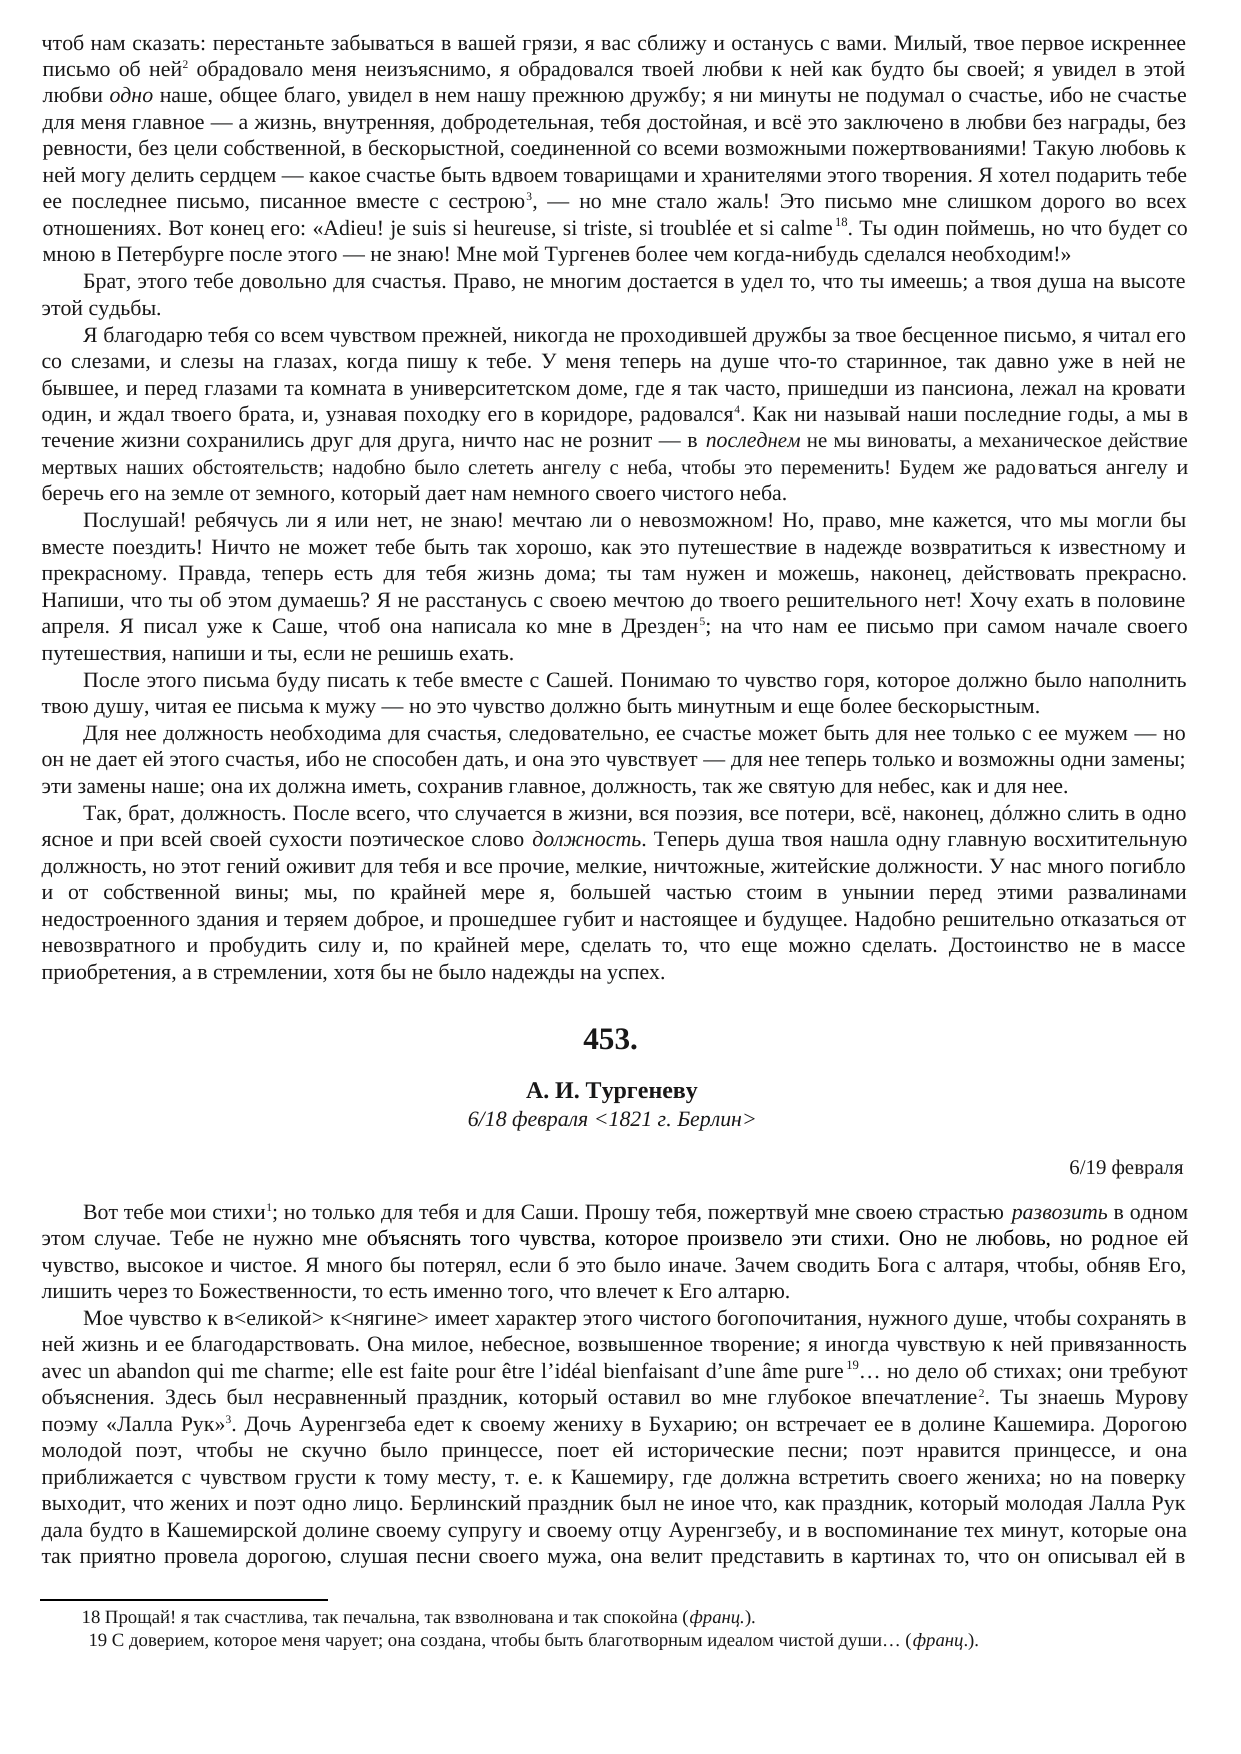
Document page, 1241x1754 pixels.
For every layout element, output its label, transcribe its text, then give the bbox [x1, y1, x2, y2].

text Послушай! ребячусь ли я или нет, не знаю! мечтаю ли о невозможном! Но, право, мне кажется, что мы могли бы вместе поездить! Ничто не может тебе быть так хорошо, как это путешествие в надежде возвратиться к известному и прекрасному. Правда, теперь есть для тебя жизнь дома; ты там нужен и можешь, наконец, действовать прекрасно. Напиши, что ты об этом думаешь? Я не расстанусь с своею мечтою до твоего решительного нет! Хочу ехать в половине апреля. Я писал уже к Саше, чтоб она написала ко мне в Дрезден5; на что нам ее письмо при самом начале своего путешествия, напиши и ты, если не решишь ехать. [41, 507, 1188, 665]
text чтоб нам сказать: перестаньте забываться в вашей грязи, я вас сближу и останусь с вами. Милый, твое первое искреннее письмо об ней2 обрадовало меня неизъяснимо, я обрадовался твоей любви к ней как будто бы своей; я увидел в этой любви одно наше, общее благо, увидел в нем нашу прежнюю дружбу; я ни минуты не подумал о счастье, ибо не счастье для меня главное — а жизнь, внутренняя, добродетельная, тебя достойная, и всё это заключено в любви без награды, без ревности, без цели собственной, в бескорыстной, соединенной со всеми возможными пожертвованиями! Такую любовь к ней могу делить сердцем — какое счастье быть вдвоем товарищами и хранителями этого творения. Я хотел подарить тебе ее последнее письмо, писанное вместе с сестрою3, — но мне стало жаль! Это письмо мне слишком дорого во всех отношениях. Вот конец его: «Adieu! je suis si heureuse, si triste, si troublée et si calme. Ты один поймешь, но что будет со мною в Петербурге после этого — не знаю! Мне мой Тургенев более чем когда-нибудь сделался необходим!» [41, 29, 1188, 266]
text Брат, этого тебе довольно для счастья. Право, не многим достается в удел то, что ты имеешь; а твоя душа на высоте этой судьбы. [41, 268, 1188, 320]
text А. И. Тургеневу [41, 1076, 1183, 1104]
text Мое чувство к в<еликой> к<нягине> имеет характер этого чистого богопочитания, нужного душе, чтобы сохранять в ней жизнь и ее благодарствовать. Она милое, небесное, возвышенное творение; я иногда чувствую к ней привязанность avec un abandon qui me charme; elle est faite pour être l’idéal bienfaisant d’une âme pure… но дело об стихах; они требуют объяснения. Здесь был несравненный праздник, который оставил во мне глубокое впечатление2. Ты знаешь Мурову поэму «Лалла Рук»3. Дочь Ауренгзеба едет к своему жениху в Бухарию; он встречает ее в долине Кашемира. Дорогою молодой поэт, чтобы не скучно было принцессе, поет ей исторические песни; поэт нравится принцессе, и она приближается с чувством грусти к тому месту, т. е. к Кашемиру, где должна встретить своего жениха; но на поверку выходит, что жених и поэт одно лицо. Берлинский праздник был не иное что, как праздник, который молодая Лалла Рук дала будто в Кашемирской долине своему супругу и своему отцу Ауренгзебу, и в воспоминание тех минут, которые она так приятно провела дорогою, слушая песни своего мужа, она велит представить в картинах то, что он описывал ей в [41, 1305, 1188, 1568]
subtitle 453. [40, 1021, 1181, 1056]
text 6/19 февраля [82, 1155, 1183, 1179]
text С доверием, которое меня чарует; она создана, чтобы быть благотворным идеалом чистой души… (франц.). [40, 1629, 1188, 1651]
text 6/18 февраля <1821 г. Берлин> [41, 1106, 1186, 1131]
text После этого письма буду писать к тебе вместе с Сашей. Понимаю то чувство горя, которое должно было наполнить твою душу, читая ее письма к мужу — но это чувство должно быть минутным и еще более бескорыстным. [41, 667, 1188, 718]
text Прощай! я так счастлива, так печальна, так взволнована и так спокойна (франц.). [40, 1606, 1188, 1627]
text Я благодарю тебя со всем чувством прежней, никогда не проходившей дружбы за твое бесценное письмо, я читал его со слезами, и слезы на глазах, когда пишу к тебе. У меня теперь на душе что-то старинное, так давно уже в ней не бывшее, и перед глазами та комната в университетском доме, где я так часто, пришедши из пансиона, лежал на кровати один, и ждал твоего брата, и, узнавая походку его в коридоре, радовался4. Как ни называй наши последние годы, а мы в течение жизни сохранились друг для друга, ничто нас не рознит — в последнем не мы виноваты, а механическое действие мертвых наших обстоятельств; надобно было слететь ангелу с неба, чтобы это переменить! Будем же радоваться ангелу и беречь его на земле от земного, который дает нам немного своего чистого неба. [41, 322, 1188, 506]
text Так, брат, должность. После всего, что случается в жизни, вся поэзия, все потери, всё, наконец, дóлжно слить в одно ясное и при всей своей сухости поэтическое слово должность. Теперь душа твоя нашла одну главную восхитительную должность, но этот гений оживит для тебя и все прочие, мелкие, ничтожные, житейские должности. У нас много погибло и от собственной вины; мы, по крайней мере я, большей частью стоим в унынии перед этими развалинами недостроенного здания и теряем доброе, и прошедшее губит и настоящее и будущее. Надобно решительно отказаться от невозвратного и пробудить силу и, по крайней мере, сделать то, что еще можно сделать. Достоинство не в массе приобретения, а в стремлении, хотя бы не было надежды на успех. [41, 800, 1188, 984]
text Вот тебе мои стихи1; но только для тебя и для Саши. Прошу тебя, пожертвуй мне своею страстью развозить в одном этом случае. Тебе не нужно мне объяснять того чувства, которое произвело эти стихи. Оно не любовь, но родное ей чувство, высокое и чистое. Я много бы потерял, если б это было иначе. Зачем сводить Бога с алтаря, чтобы, обняв Его, лишить через то Божественности, то есть именно того, что влечет к Его алтарю. [41, 1199, 1188, 1303]
text Для нее должность необходима для счастья, следовательно, ее счастье может быть для нее только с ее мужем — но он не дает ей этого счастья, ибо не способен дать, и она это чувствует — для нее теперь только и возможны одни замены; эти замены наше; она их должна иметь, сохранив главное, должность, так же святую для небес, как и для нее. [41, 720, 1188, 798]
